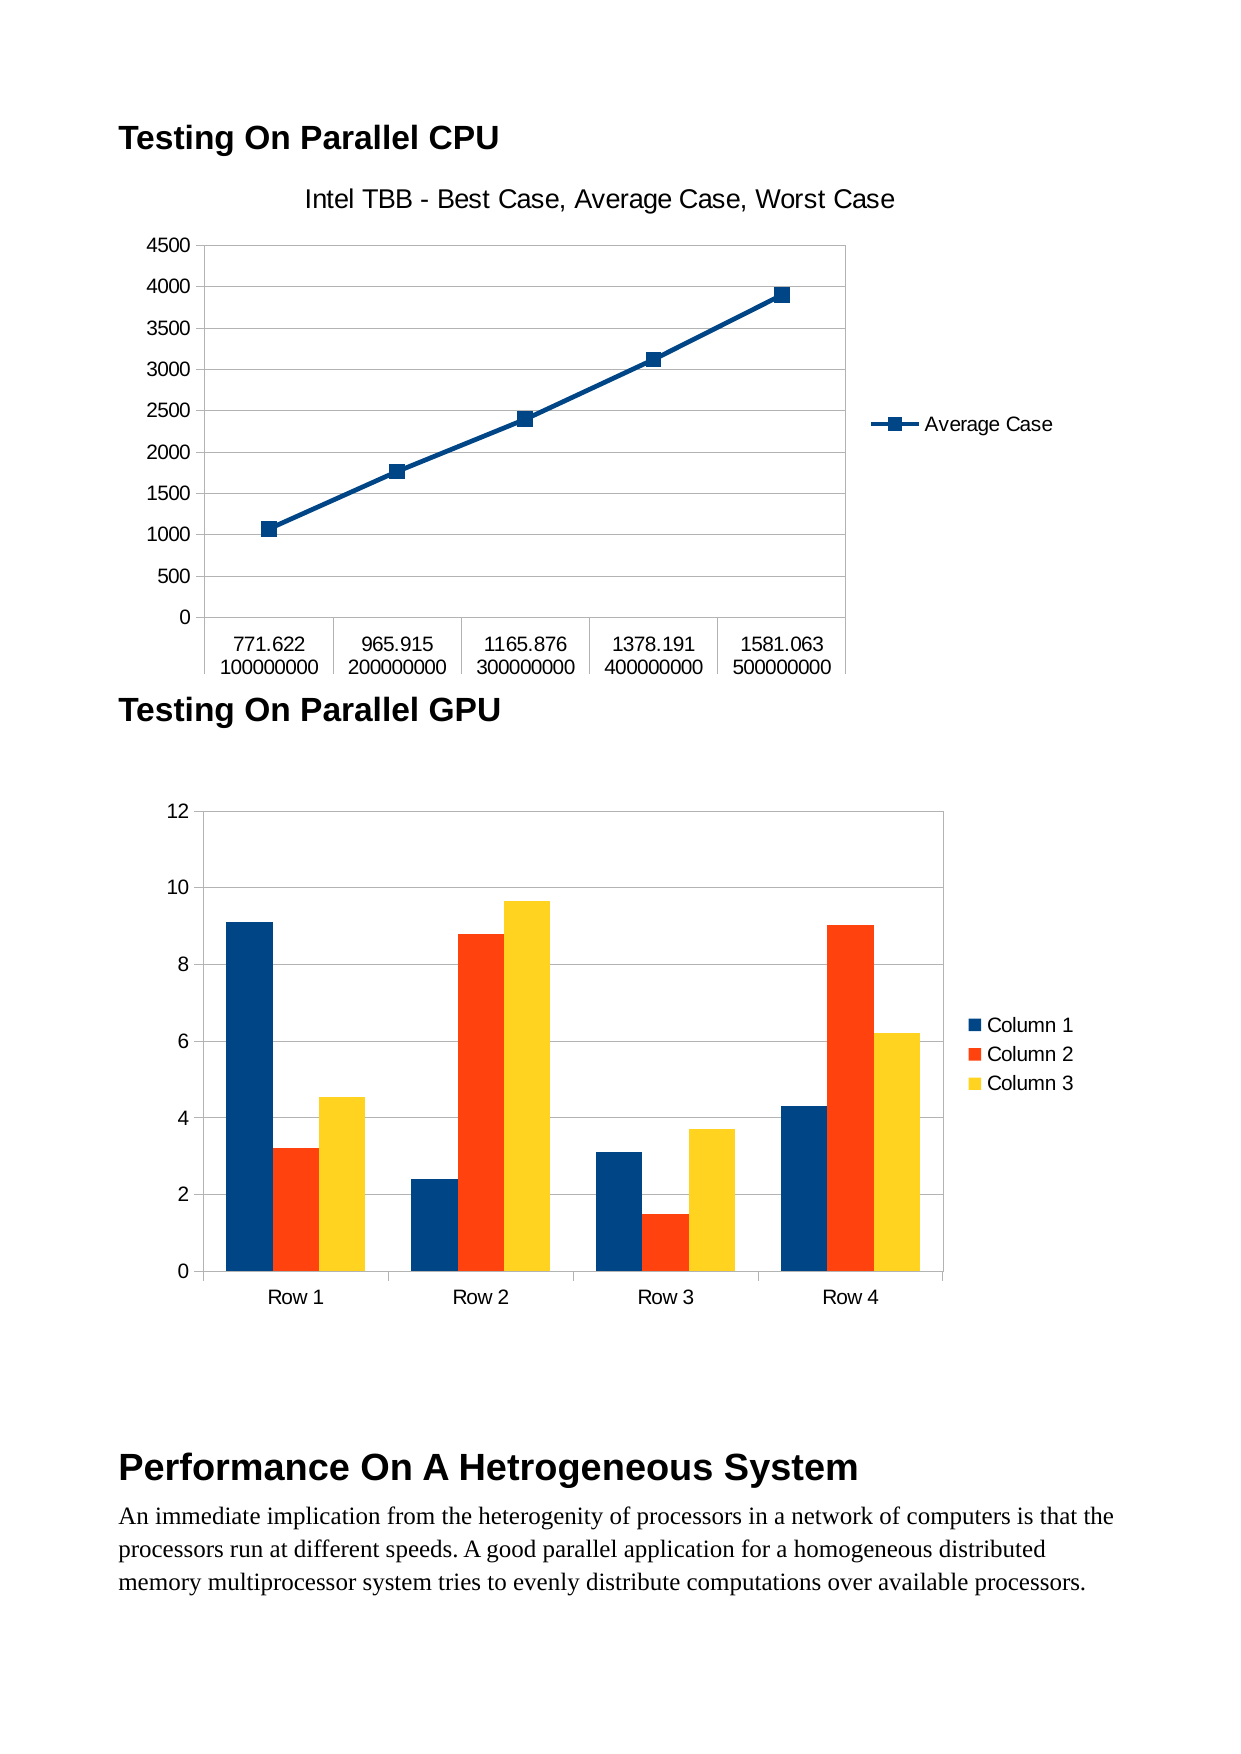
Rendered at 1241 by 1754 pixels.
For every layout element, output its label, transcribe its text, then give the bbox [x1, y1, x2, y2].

text An immediate implication from the heterogenity of processors in a network of computers is that the processors run at different speeds. A good parallel application for a homogeneous distributed memory multiprocessor system tries to evenly distribute computations over available processors. [118, 1501, 1122, 1596]
subtitle Performance On A Hetrogeneous System [118, 1444, 1122, 1488]
subtitle Testing On Parallel GPU [118, 190, 1122, 728]
subtitle Testing On Parallel CPU [118, 118, 1122, 157]
